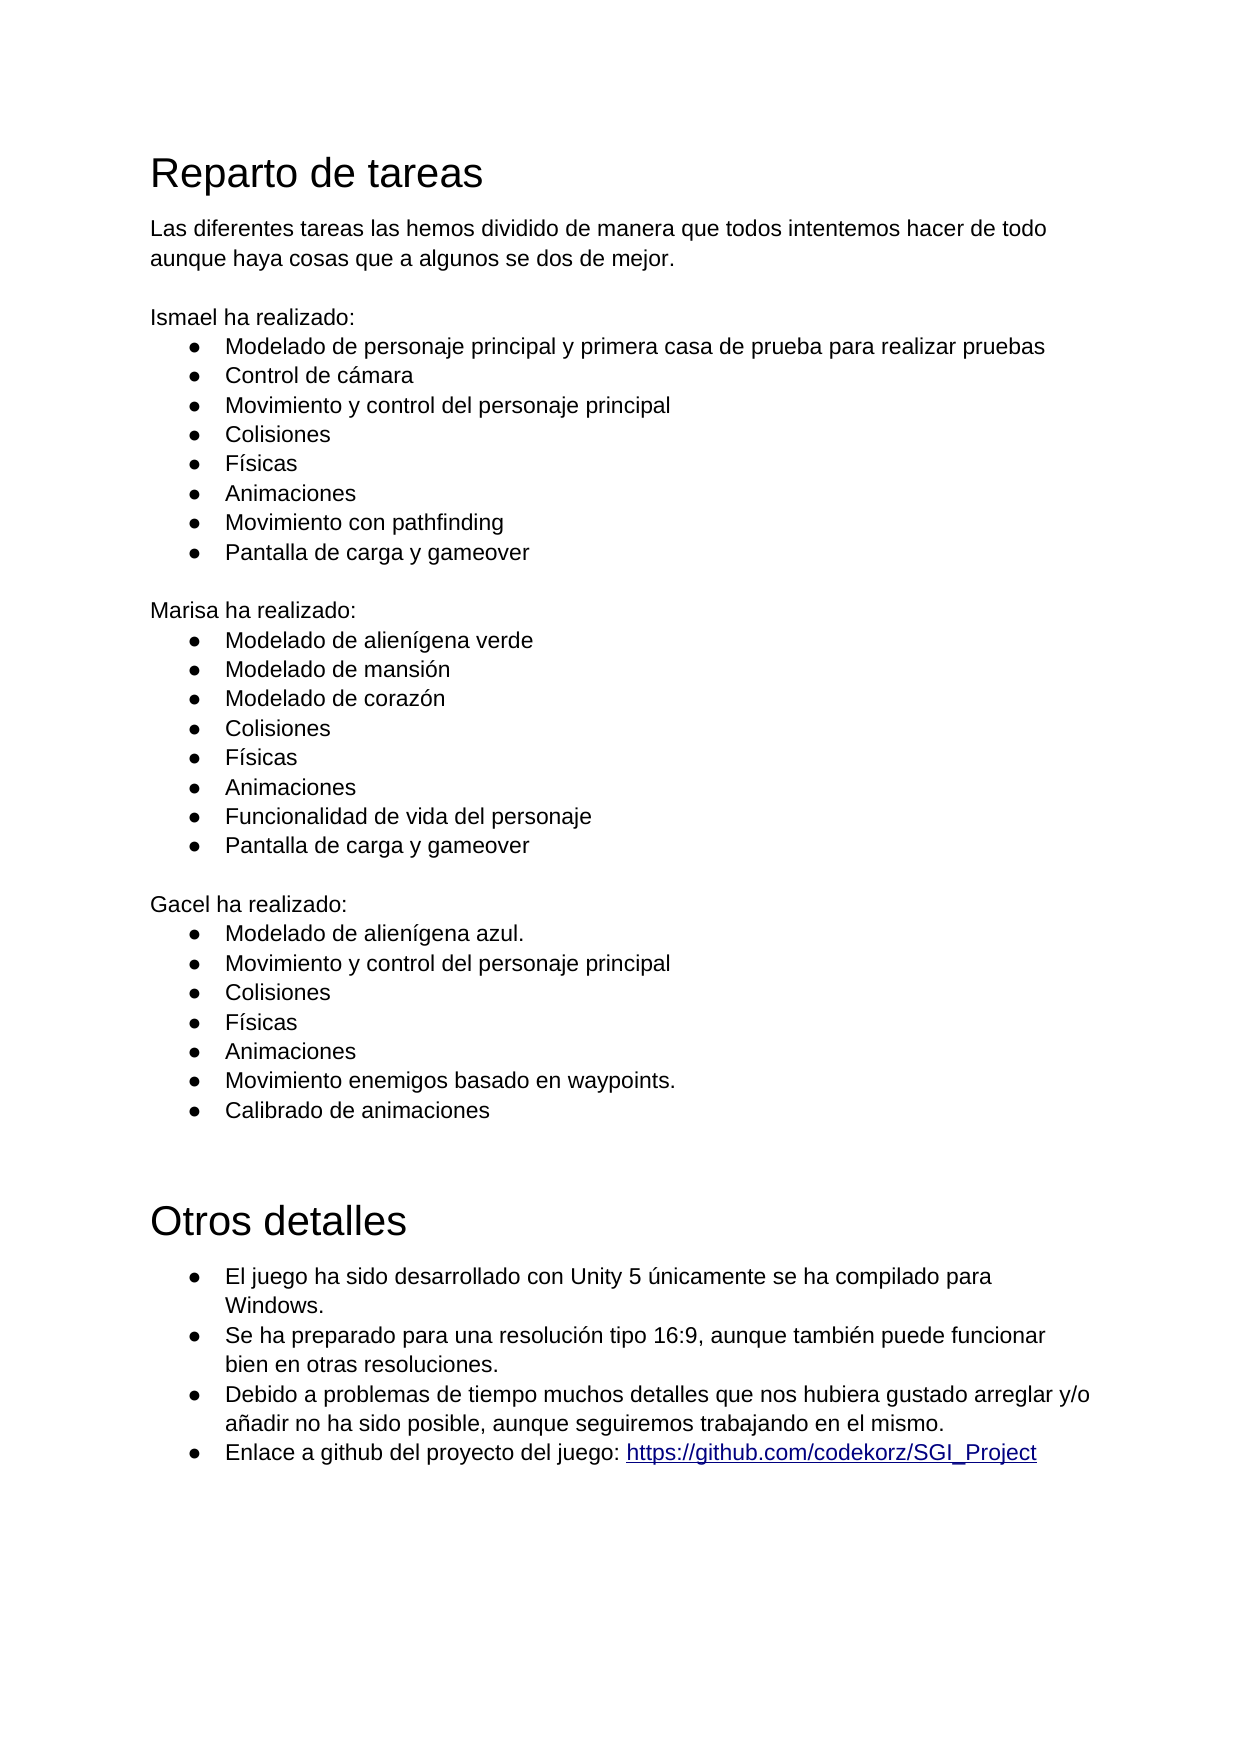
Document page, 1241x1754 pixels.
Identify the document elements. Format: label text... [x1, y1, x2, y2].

list Físicas [187, 1009, 1091, 1035]
text Marisa ha realizado: [150, 598, 1091, 623]
list Se ha preparado para una resolución tipo 16:9, aunque también puede funcionar bien en otras resoluciones. [187, 1322, 1091, 1377]
list Modelado de alienígena azul. [187, 921, 1091, 947]
subtitle Reparto de tareas [150, 150, 1091, 197]
text Las diferentes tareas las hemos dividido de manera que todos intentemos hacer de todo aunque haya cosas que a algunos se dos de mejor. [150, 216, 1091, 271]
text Gacel ha realizado: [150, 892, 1091, 917]
list Movimiento y control del personaje principal [187, 950, 1091, 976]
list Animaciones [187, 774, 1091, 800]
list Movimiento enemigos basado en waypoints. [187, 1068, 1091, 1093]
list Movimiento y control del personaje principal [187, 392, 1091, 418]
list Calibrado de animaciones [187, 1097, 1091, 1123]
list Modelado de mansión [187, 657, 1091, 682]
list Modelado de alienígena verde [187, 627, 1091, 653]
list Colisiones [187, 422, 1091, 447]
subtitle Otros detalles [150, 1198, 1091, 1244]
list Modelado de corazón [187, 686, 1091, 712]
list El juego ha sido desarrollado con Unity 5 únicamente se ha compilado para Windows. [187, 1264, 1091, 1319]
list Pantalla de carga y gameover [187, 539, 1091, 565]
list Modelado de personaje principal y primera casa de prueba para realizar pruebas [187, 333, 1091, 359]
list Físicas [187, 451, 1091, 477]
list Debido a problemas de tiempo muchos detalles que nos hubiera gustado arreglar y/o añadir no ha sido posible, aunque seguiremos trabajando en el mismo. [187, 1381, 1091, 1436]
list Enlace a github del proyecto del juego: https://github.com/codekorz/SGI_Project [187, 1440, 1091, 1466]
list Colisiones [187, 715, 1091, 741]
list Control de cámara [187, 363, 1091, 388]
list Colisiones [187, 980, 1091, 1005]
list Físicas [187, 745, 1091, 770]
list Pantalla de carga y gameover [187, 833, 1091, 858]
list Movimiento con pathfinding [187, 510, 1091, 535]
list Animaciones [187, 1038, 1091, 1064]
list Funcionalidad de vida del personaje [187, 803, 1091, 829]
text Ismael ha realizado: [150, 304, 1091, 330]
list Animaciones [187, 480, 1091, 506]
